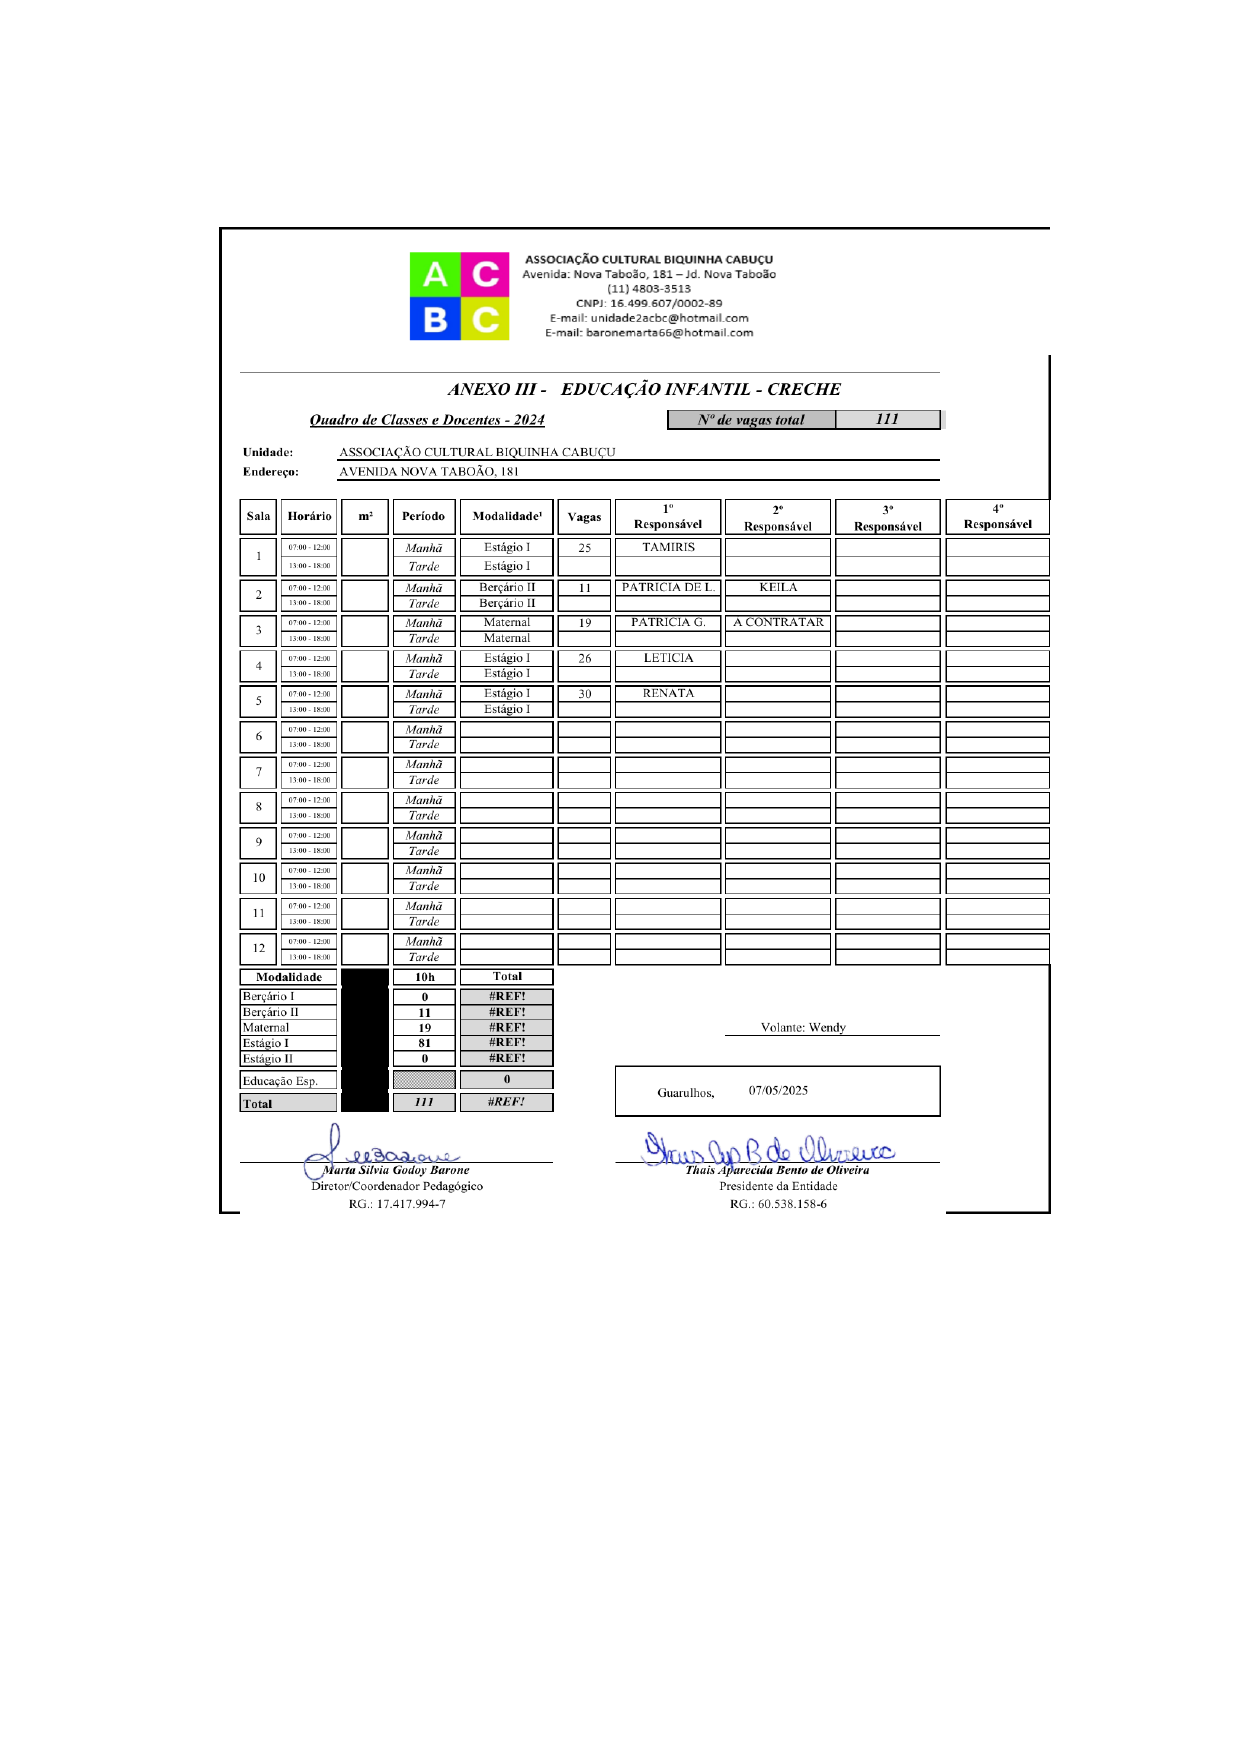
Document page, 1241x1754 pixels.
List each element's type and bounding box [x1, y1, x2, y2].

picture [147, 118, 1093, 1418]
